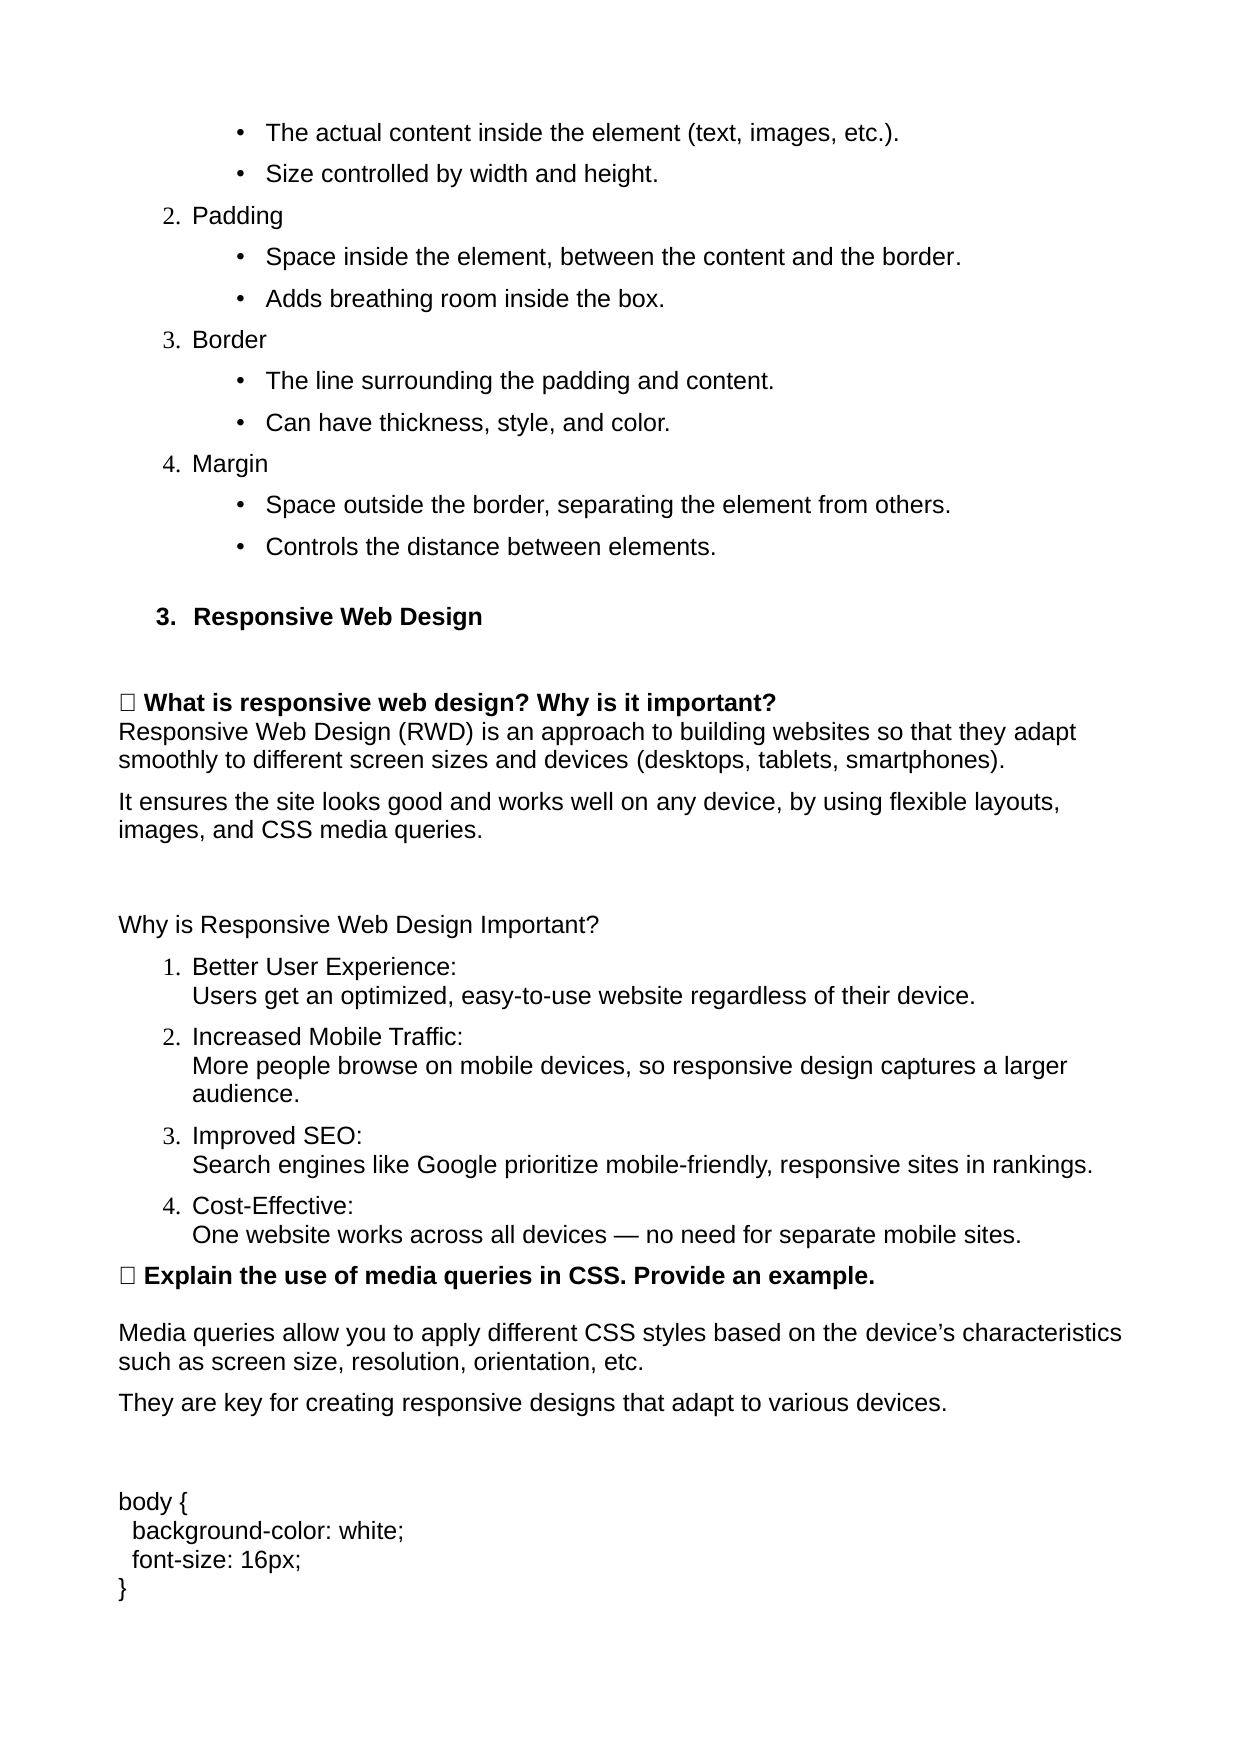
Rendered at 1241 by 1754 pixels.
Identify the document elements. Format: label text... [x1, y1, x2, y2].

text  What is responsive web design? Why is it important? [118, 688, 1122, 717]
list Adds breathing room inside the box. [236, 283, 1122, 312]
list Cost-Effective: One website works across all devices — no need for separate mobile sites. [162, 1191, 1122, 1248]
text background-color: white; [118, 1516, 1122, 1545]
list Padding [162, 201, 1122, 230]
subtitle Why is Responsive Web Design Important? [118, 911, 1122, 939]
text font-size: 16px; [118, 1545, 1122, 1573]
text  Explain the use of media queries in CSS. Provide an example. [118, 1261, 1122, 1290]
list Space outside the border, separating the element from others. [236, 490, 1122, 519]
list Better User Experience: Users get an optimized, easy-to-use website regardless of their device. [162, 952, 1122, 1009]
list Can have thickness, style, and color. [236, 408, 1122, 436]
list Size controlled by width and height. [236, 159, 1122, 188]
list Space inside the element, between the content and the border. [236, 242, 1122, 271]
text They are key for creating responsive designs that adapt to various devices. [118, 1388, 1122, 1417]
list Responsive Web Design [156, 602, 1122, 631]
text } [118, 1573, 1122, 1602]
list Margin [162, 449, 1122, 478]
list Increased Mobile Traffic: More people browse on mobile devices, so responsive design captures a larger audience. [162, 1022, 1122, 1108]
text body { [118, 1487, 1122, 1516]
list Improved SEO: Search engines like Google prioritize mobile-friendly, responsive sites in rankings. [162, 1121, 1122, 1178]
list The actual content inside the element (text, images, etc.). [236, 118, 1122, 147]
list Border [162, 325, 1122, 354]
text Media queries allow you to apply different CSS styles based on the device’s characteristics such as screen size, resolution, orientation, etc. [118, 1318, 1122, 1376]
list Controls the distance between elements. [236, 532, 1122, 561]
list The line surrounding the padding and content. [236, 366, 1122, 395]
text It ensures the site looks good and works well on any device, by using flexible layouts, images, and CSS media queries. [118, 787, 1122, 844]
text Responsive Web Design (RWD) is an approach to building websites so that they adapt smoothly to different screen sizes and devices (desktops, tablets, smartphones). [118, 717, 1122, 774]
